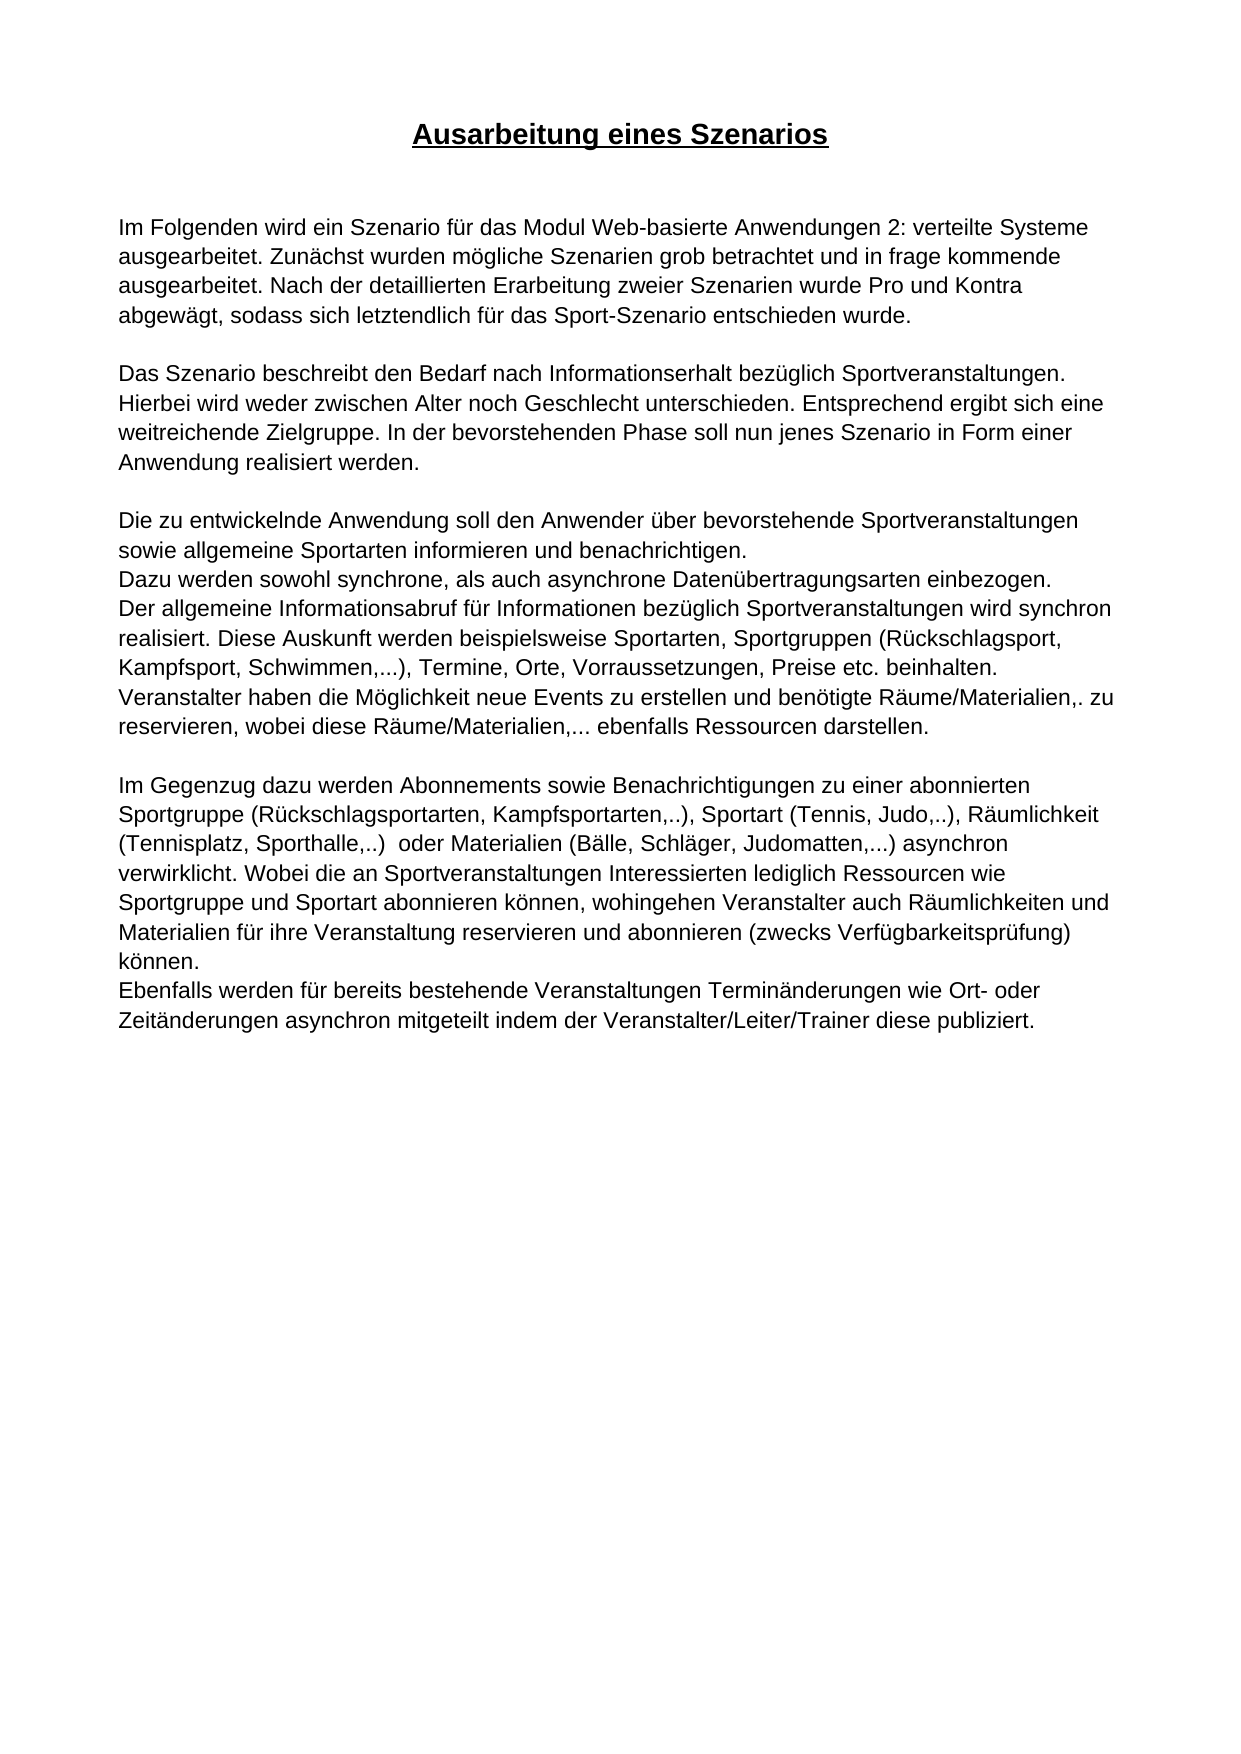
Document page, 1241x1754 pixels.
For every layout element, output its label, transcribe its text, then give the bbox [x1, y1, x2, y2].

text Im Folgenden wird ein Szenario für das Modul Web-basierte Anwendungen 2: verteilte Systeme ausgearbeitet. Zunächst wurden mögliche Szenarien grob betrachtet und in frage kommende ausgearbeitet. Nach der detaillierten Erarbeitung zweier Szenarien wurde Pro und Kontra abgewägt, sodass sich letztendlich für das Sport-Szenario entschieden wurde. [118, 214, 1122, 328]
text Im Gegenzug dazu werden Abonnements sowie Benachrichtigungen zu einer abonnierten Sportgruppe (Rückschlagsportarten, Kampfsportarten,..), Sportart (Tennis, Judo,..), Räumlichkeit (Tennisplatz, Sporthalle,..) oder Materialien (Bälle, Schläger, Judomatten,...) asynchron verwirklicht. Wobei die an Sportveranstaltungen Interessierten lediglich Ressourcen wie Sportgruppe und Sportart abonnieren können, wohingehen Veranstalter auch Räumlichkeiten und Materialien für ihre Veranstaltung reservieren und abonnieren (zwecks Verfügbarkeitsprüfung) können. [118, 772, 1122, 974]
text Der allgemeine Informationsabruf für Informationen bezüglich Sportveranstaltungen wird synchron realisiert. Diese Auskunft werden beispielsweise Sportarten, Sportgruppen (Rückschlagsport, Kampfsport, Schwimmen,...), Termine, Orte, Vorraussetzungen, Preise etc. beinhalten. [118, 596, 1122, 681]
text Ebenfalls werden für bereits bestehende Veranstaltungen Terminänderungen wie Ort- oder Zeitänderungen asynchron mitgeteilt indem der Veranstalter/Leiter/Trainer diese publiziert. [118, 978, 1122, 1033]
text Dazu werden sowohl synchrone, als auch asynchrone Datenübertragungsarten einbezogen. [118, 567, 1122, 592]
text Das Szenario beschreibt den Bedarf nach Informationserhalt bezüglich Sportveranstaltungen. Hierbei wird weder zwischen Alter noch Geschlecht unterschieden. Entsprechend ergibt sich eine weitreichende Zielgruppe. In der bevorstehenden Phase soll nun jenes Szenario in Form einer Anwendung realisiert werden. [118, 361, 1122, 475]
text Veranstalter haben die Möglichkeit neue Events zu erstellen und benötigte Räume/Materialien,. zu reservieren, wobei diese Räume/Materialien,... ebenfalls Ressourcen darstellen. [118, 684, 1122, 739]
text Ausarbeitung eines Szenarios [118, 118, 1122, 151]
text Die zu entwickelnde Anwendung soll den Anwender über bevorstehende Sportveranstaltungen sowie allgemeine Sportarten informieren und benachrichtigen. [118, 508, 1122, 563]
